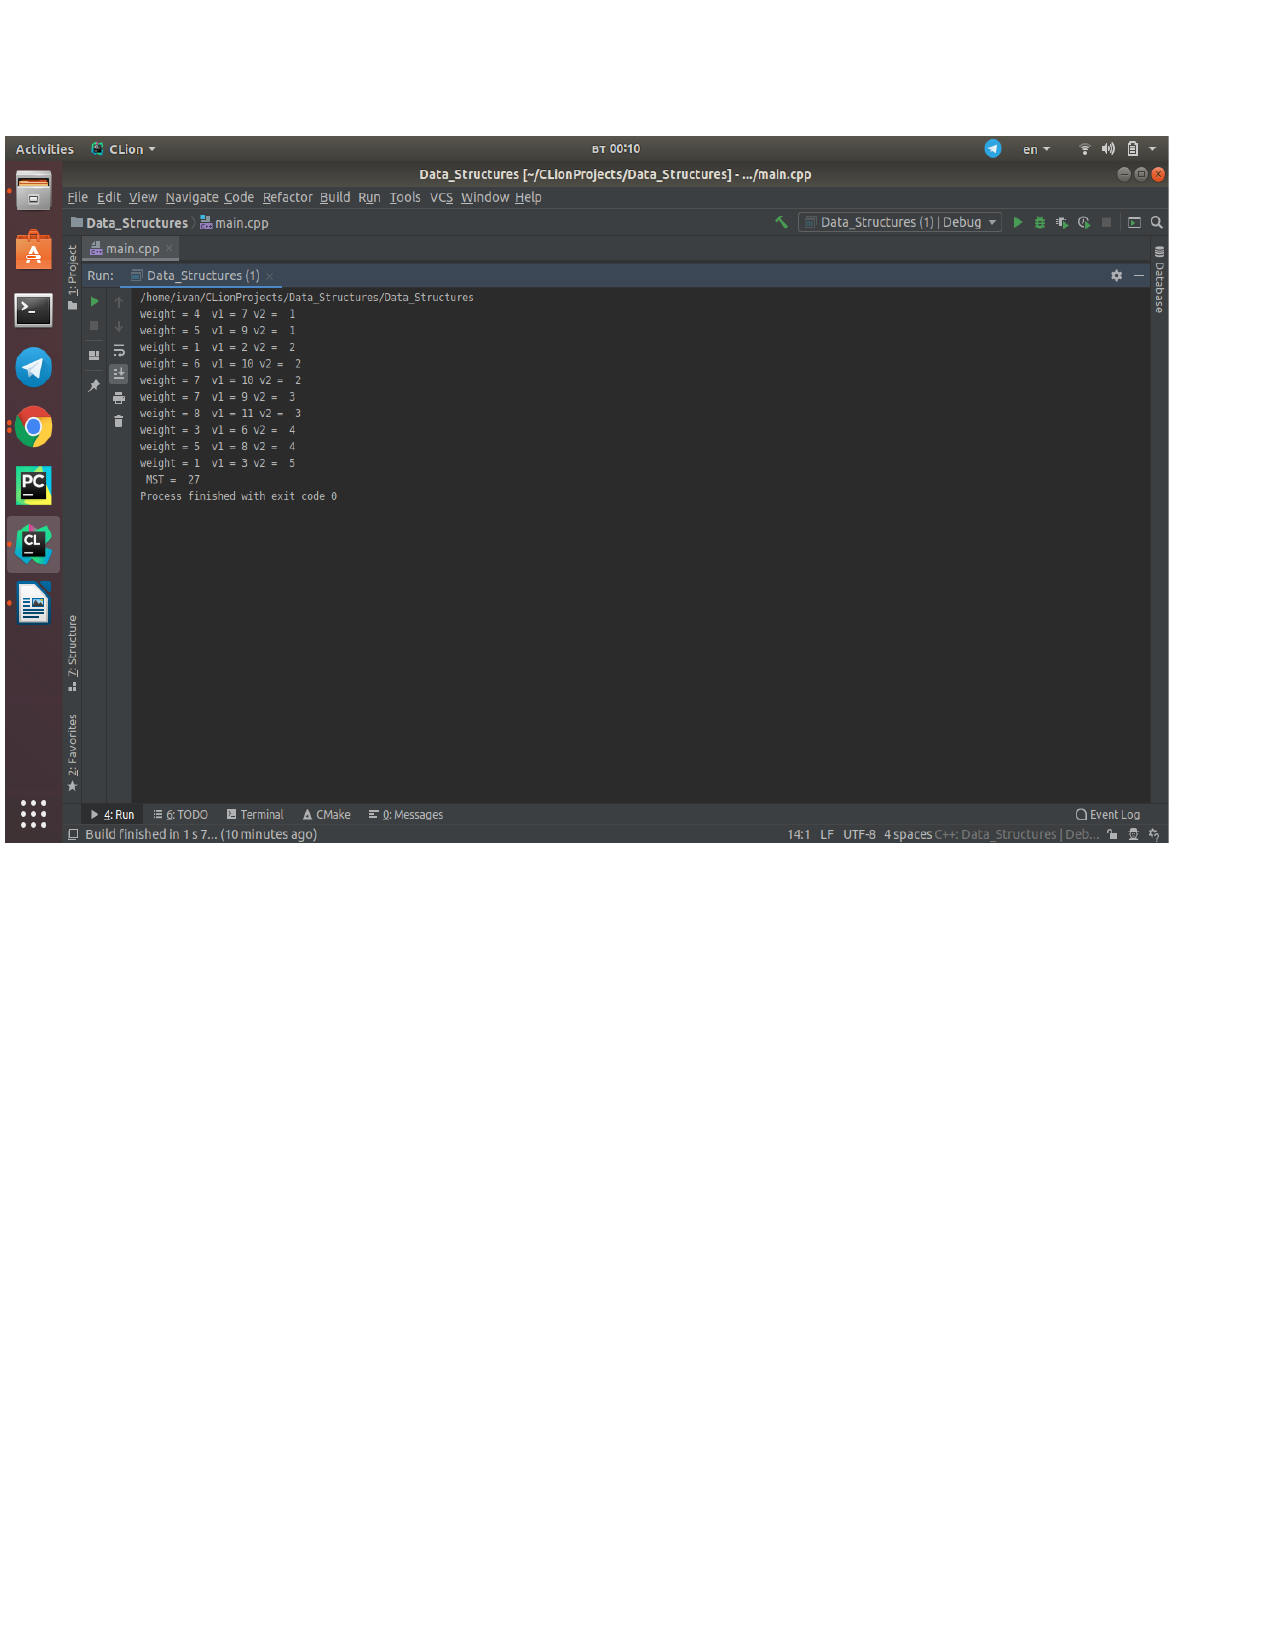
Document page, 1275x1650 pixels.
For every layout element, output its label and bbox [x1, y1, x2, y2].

picture [5, 136, 1169, 843]
